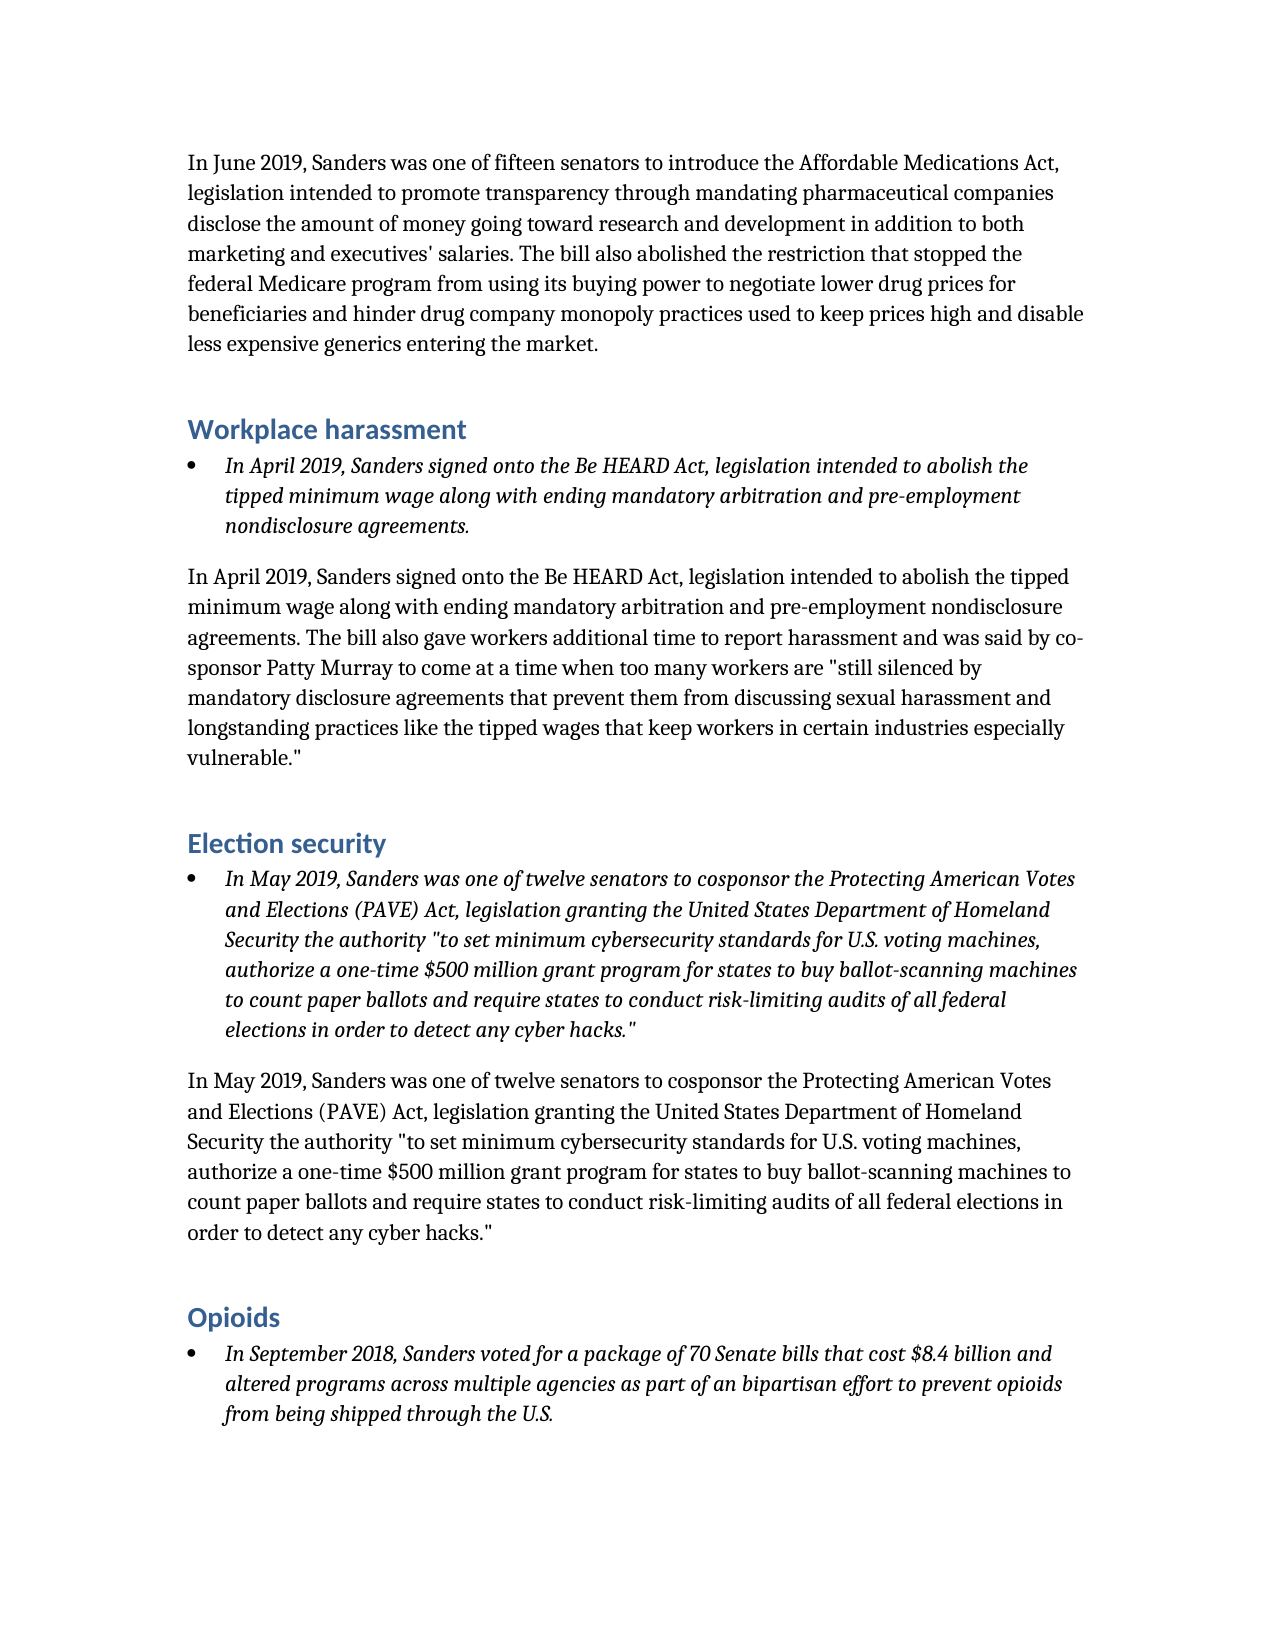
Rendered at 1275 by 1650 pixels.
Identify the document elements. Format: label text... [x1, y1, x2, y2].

subtitle Election security [187, 825, 1087, 861]
subtitle Workplace harassment [187, 411, 1087, 447]
list In April 2019, Sanders signed onto the Be HEARD Act, legislation intended to abolish the tipped minimum wage along with ending mandatory arbitration and pre-employment nondisclosure agreements. [187, 452, 1087, 539]
text In April 2019, Sanders signed onto the Be HEARD Act, legislation intended to abolish the tipped minimum wage along with ending mandatory arbitration and pre-employment nondisclosure agreements. The bill also gave workers additional time to report harassment and was said by co-sponsor Patty Murray to come at a time when too many workers are "still silenced by mandatory disclosure agreements that prevent them from discussing sexual harassment and longstanding practices like the tipped wages that keep workers in certain industries especially vulnerable." [187, 564, 1087, 771]
subtitle Opioids [187, 1299, 1087, 1335]
list In September 2018, Sanders voted for a package of 70 Senate bills that cost $8.4 billion and altered programs across multiple agencies as part of an bipartisan effort to prevent opioids from being shipped through the U.S. [187, 1341, 1087, 1427]
list In May 2019, Sanders was one of twelve senators to cosponsor the Protecting American Votes and Elections (PAVE) Act, legislation granting the United States Department of Homeland Security the authority "to set minimum cybersecurity standards for U.S. voting machines, authorize a one-time $500 million grant program for states to buy ballot-scanning machines to count paper ballots and require states to conduct risk-limiting audits of all federal elections in order to detect any cyber hacks." [187, 866, 1087, 1044]
text In May 2019, Sanders was one of twelve senators to cosponsor the Protecting American Votes and Elections (PAVE) Act, legislation granting the United States Department of Homeland Security the authority "to set minimum cybersecurity standards for U.S. voting machines, authorize a one-time $500 million grant program for states to buy ballot-scanning machines to count paper ballots and require states to conduct risk-limiting audits of all federal elections in order to detect any cyber hacks." [187, 1068, 1087, 1246]
text In June 2019, Sanders was one of fifteen senators to introduce the Affordable Medications Act, legislation intended to promote transparency through mandating pharmaceutical companies disclose the amount of money going toward research and development in addition to both marketing and executives' salaries. The bill also abolished the restriction that stopped the federal Medicare program from using its buying power to negotiate lower drug prices for beneficiaries and hinder drug company monopoly practices used to keep prices high and disable less expensive generics entering the market. [187, 150, 1087, 358]
